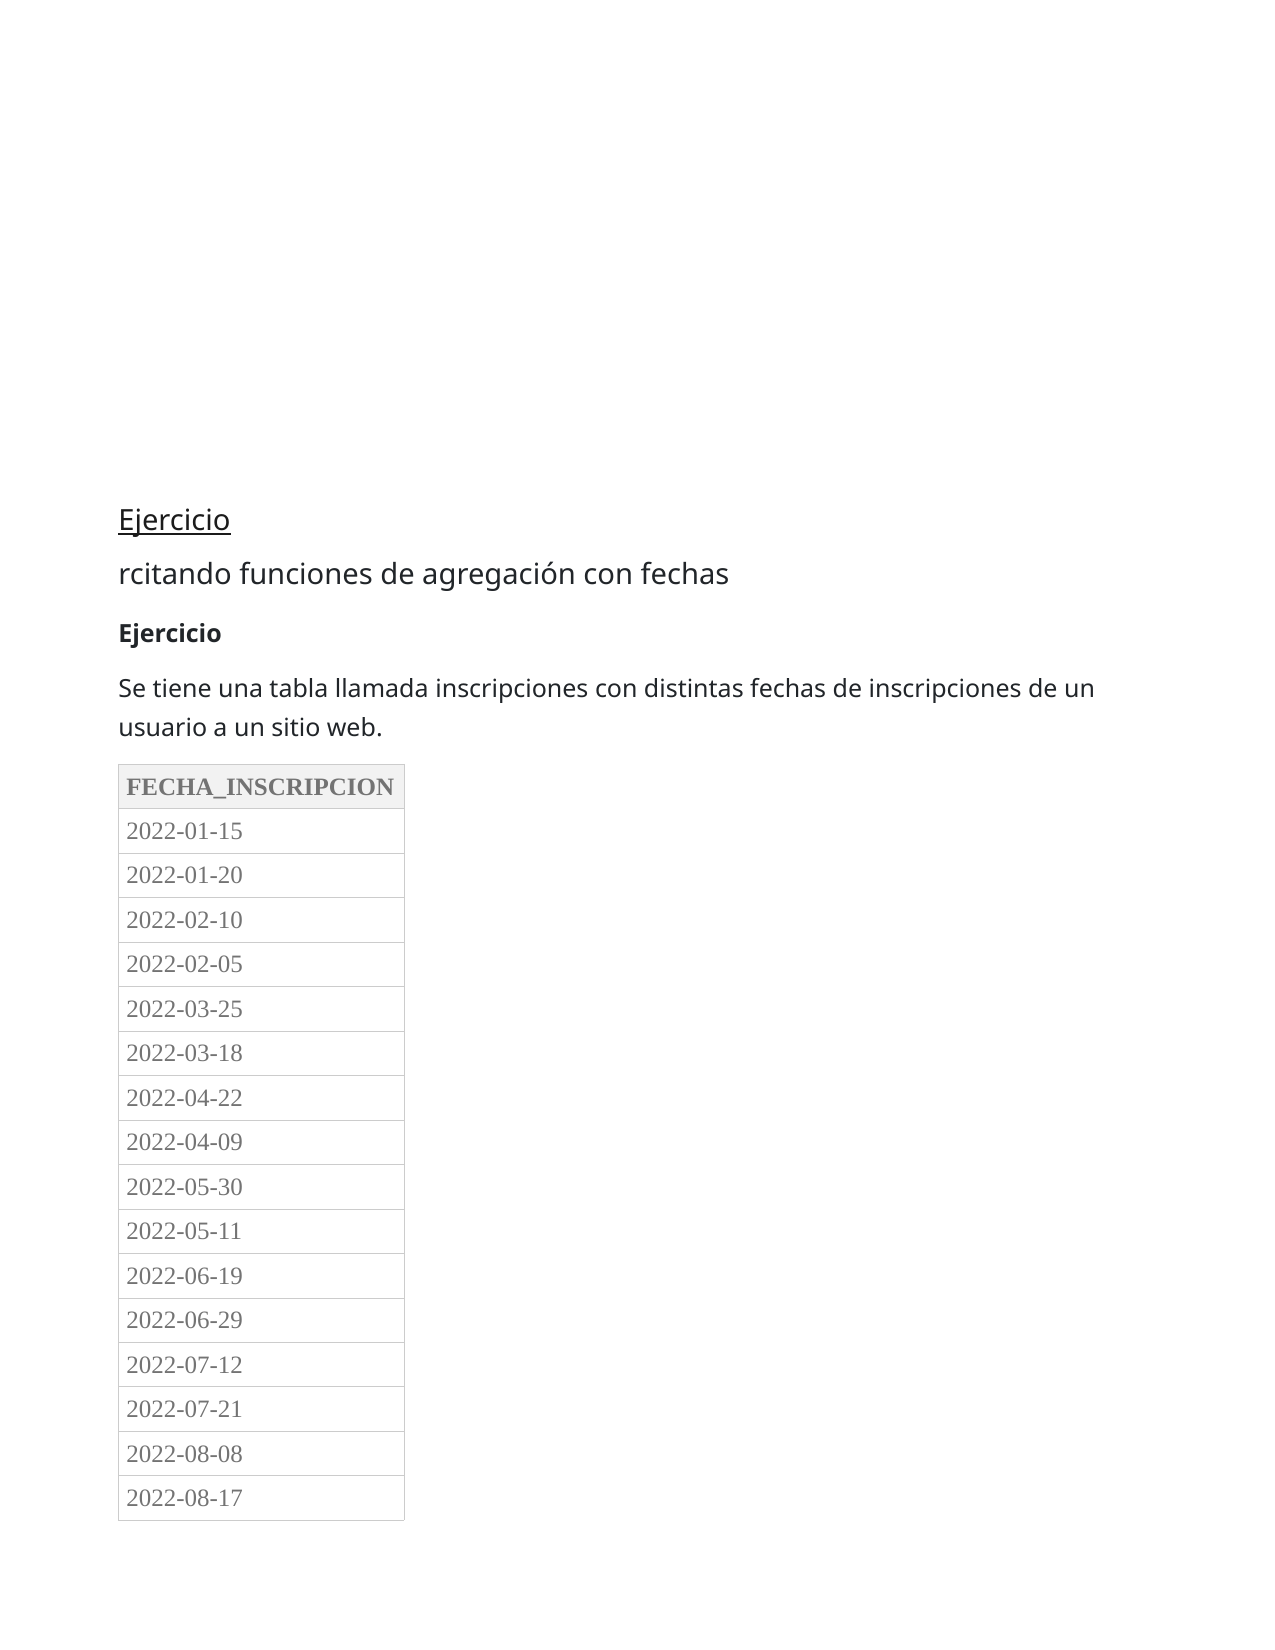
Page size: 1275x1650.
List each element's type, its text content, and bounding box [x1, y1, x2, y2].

table_cell 2022-03-18 [119, 1032, 404, 1075]
table_cell 2022-06-29 [119, 1299, 404, 1342]
table_cell 2022-04-09 [119, 1121, 404, 1164]
subtitle rcitando funciones de agregación con fechas [118, 553, 1157, 593]
text Se tiene una tabla llamada inscripciones con distintas fechas de inscripciones de un usuario a un sitio web. [118, 671, 1157, 744]
table_cell 2022-08-17 [119, 1476, 404, 1520]
table_cell 2022-05-30 [119, 1165, 404, 1208]
subtitle Ejercicio [118, 499, 1157, 539]
subtitle Ejercicio [118, 615, 1157, 649]
table_cell 2022-08-08 [119, 1432, 404, 1475]
table_cell 2022-02-10 [119, 898, 404, 942]
table_cell 2022-03-25 [119, 987, 404, 1031]
table_header FECHA_INSCRIPCION [119, 765, 404, 808]
table_cell 2022-07-21 [119, 1387, 404, 1431]
table_cell 2022-07-12 [119, 1343, 404, 1386]
table_cell 2022-02-05 [119, 943, 404, 986]
table_cell 2022-01-20 [119, 854, 404, 897]
table_cell 2022-06-19 [119, 1254, 404, 1297]
table_cell 2022-05-11 [119, 1210, 404, 1253]
table_cell 2022-01-15 [119, 809, 404, 853]
table_cell 2022-04-22 [119, 1076, 404, 1119]
